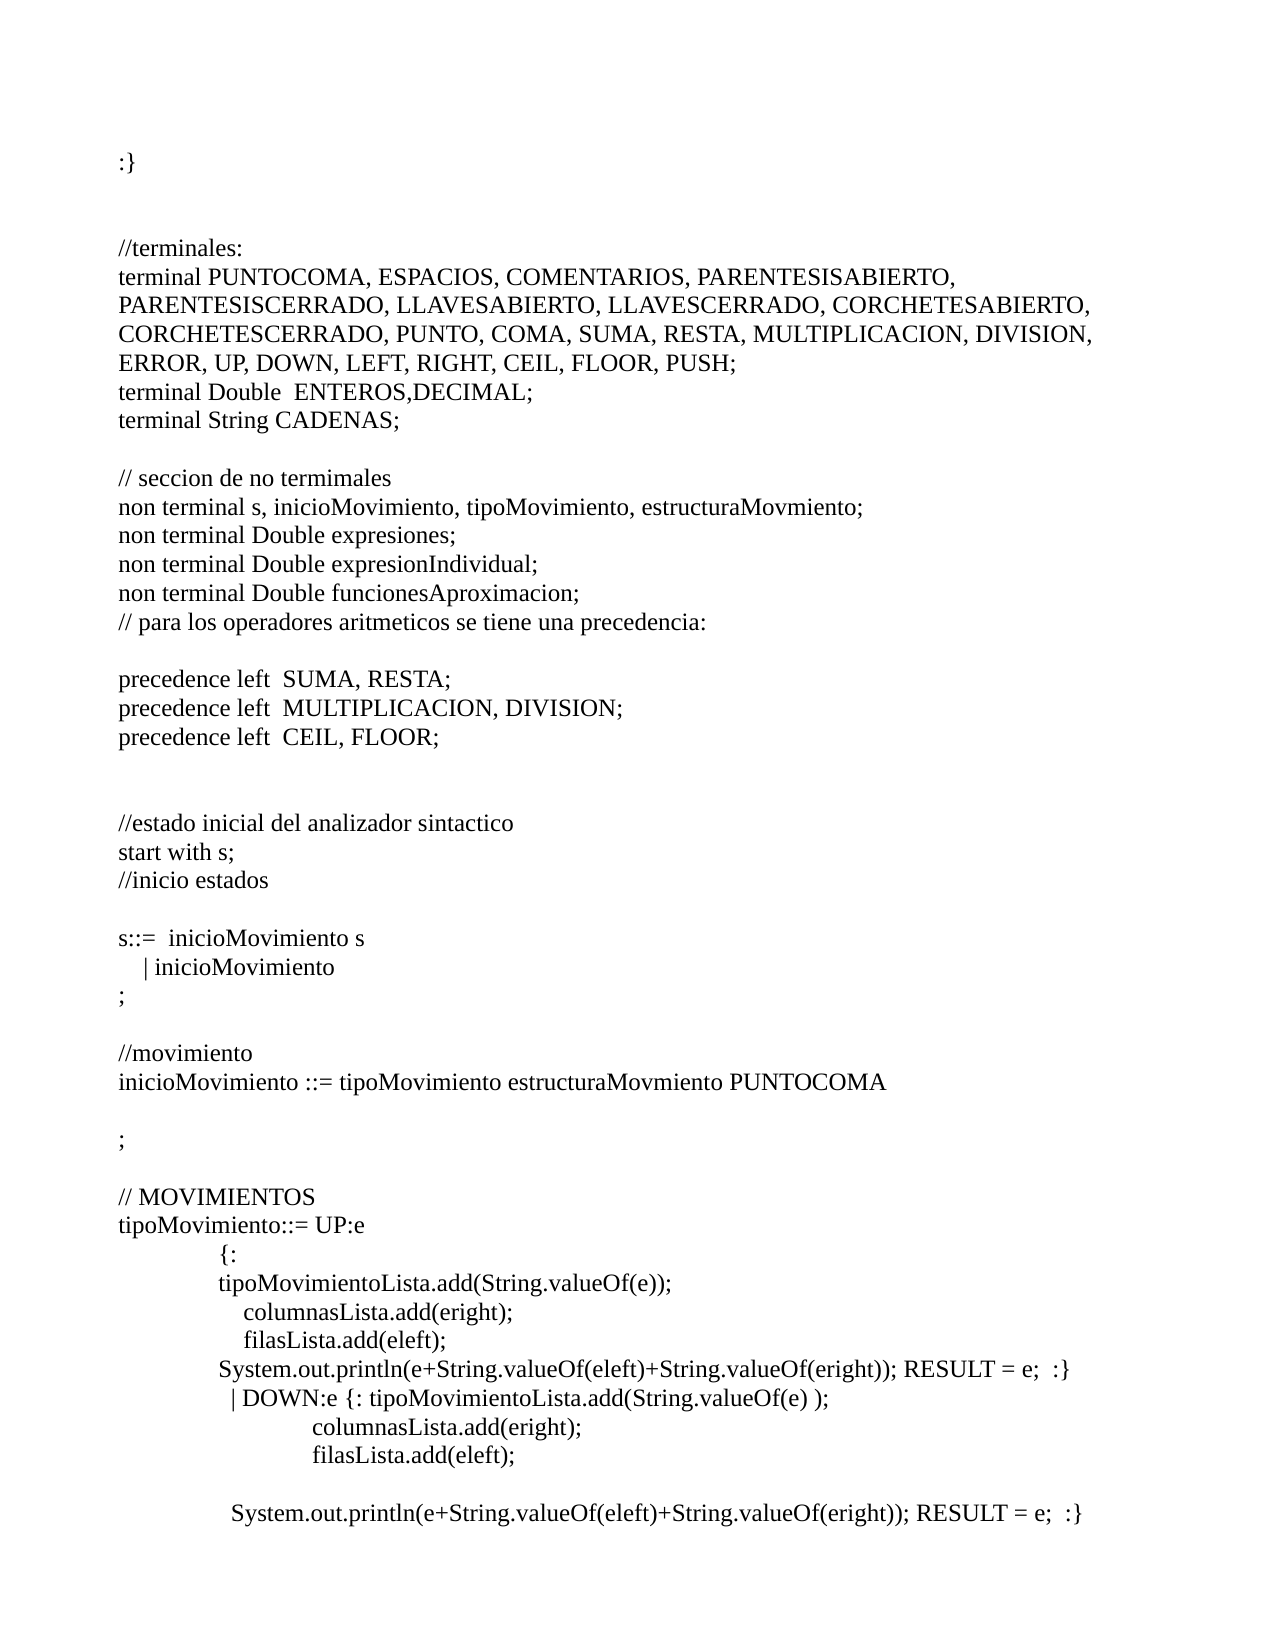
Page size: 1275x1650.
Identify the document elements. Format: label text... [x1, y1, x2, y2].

text filasLista.add(eleft); [118, 1441, 1157, 1469]
text columnasLista.add(eright); [118, 1297, 1157, 1326]
text terminal Double ENTEROS,DECIMAL; [118, 377, 1157, 406]
text precedence left CEIL, FLOOR; [118, 722, 1157, 751]
text start with s; [118, 837, 1157, 866]
text precedence left SUMA, RESTA; [118, 664, 1157, 693]
text // MOVIMIENTOS [118, 1182, 1157, 1211]
text terminal PUNTOCOMA, ESPACIOS, COMENTARIOS, PARENTESISABIERTO, PARENTESISCERRADO, LLAVESABIERTO, LLAVESCERRADO, CORCHETESABIERTO, CORCHETESCERRADO, PUNTO, COMA, SUMA, RESTA, MULTIPLICACION, DIVISION, ERROR, UP, DOWN, LEFT, RIGHT, CEIL, FLOOR, PUSH; [118, 262, 1157, 377]
text | DOWN:e {: tipoMovimientoLista.add(String.valueOf(e) ); [118, 1383, 1157, 1412]
text columnasLista.add(eright); [118, 1412, 1157, 1441]
text ; [118, 981, 1157, 1009]
text filasLista.add(eleft); [118, 1326, 1157, 1354]
text non terminal s, inicioMovimiento, tipoMovimiento, estructuraMovmiento; [118, 492, 1157, 521]
text | inicioMovimiento [118, 952, 1157, 981]
text precedence left MULTIPLICACION, DIVISION; [118, 693, 1157, 722]
text System.out.println(e+String.valueOf(eleft)+String.valueOf(eright)); RESULT = e; :} [118, 1354, 1157, 1383]
text ; [118, 1124, 1157, 1153]
text System.out.println(e+String.valueOf(eleft)+String.valueOf(eright)); RESULT = e; :} [118, 1498, 1157, 1527]
text // seccion de no termimales [118, 463, 1157, 492]
text s::= inicioMovimiento s [118, 923, 1157, 952]
text tipoMovimientoLista.add(String.valueOf(e)); [118, 1268, 1157, 1297]
text :} [118, 147, 1157, 176]
text {: [118, 1239, 1157, 1268]
text non terminal Double funcionesAproximacion; [118, 578, 1157, 607]
text terminal String CADENAS; [118, 406, 1157, 434]
text //inicio estados [118, 866, 1157, 894]
text inicioMovimiento ::= tipoMovimiento estructuraMovmiento PUNTOCOMA [118, 1067, 1157, 1096]
text //estado inicial del analizador sintactico [118, 808, 1157, 837]
text non terminal Double expresionIndividual; [118, 549, 1157, 578]
text tipoMovimiento::= UP:e [118, 1211, 1157, 1239]
text //movimiento [118, 1038, 1157, 1067]
text non terminal Double expresiones; [118, 521, 1157, 549]
text //terminales: [118, 233, 1157, 262]
text // para los operadores aritmeticos se tiene una precedencia: [118, 607, 1157, 636]
